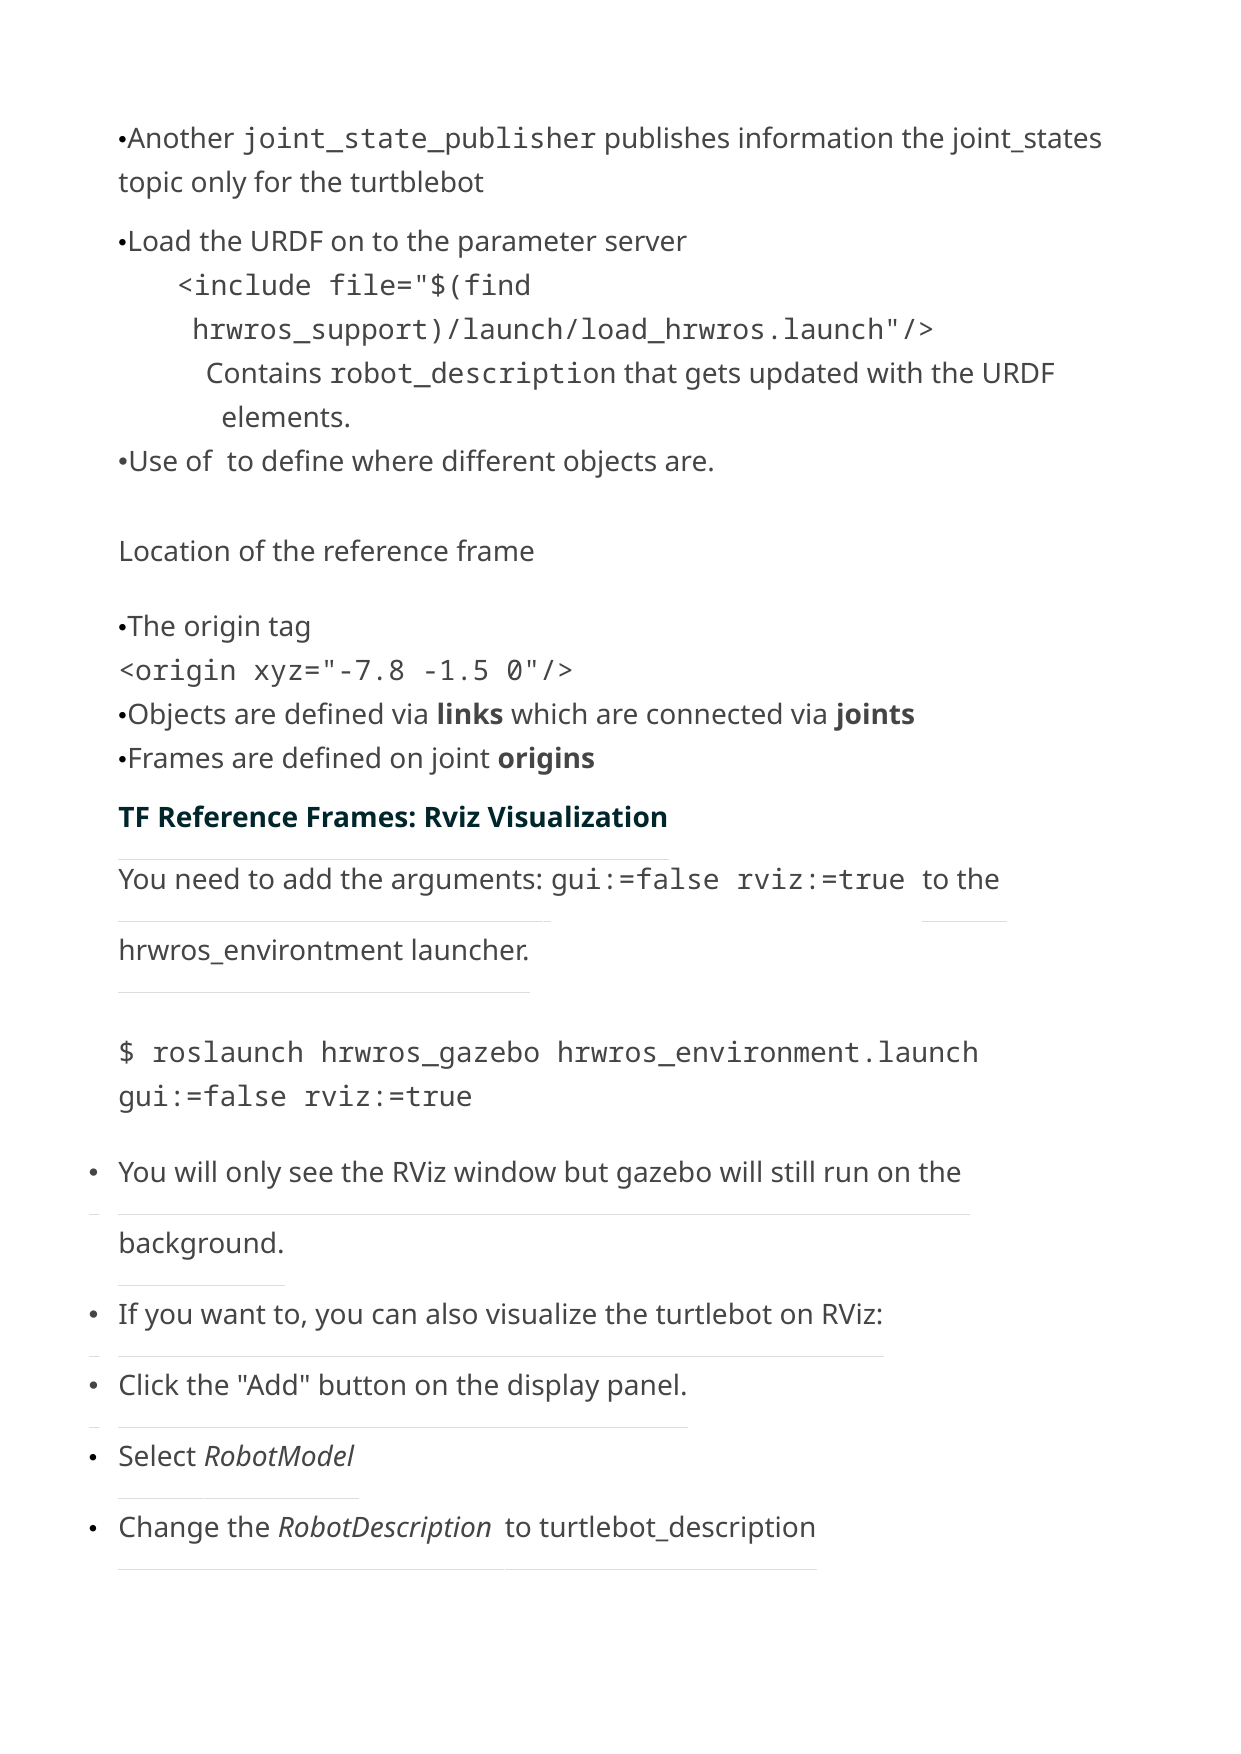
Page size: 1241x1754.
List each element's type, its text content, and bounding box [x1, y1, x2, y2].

list Contains robot_description that gets updated with the URDF elements. [118, 353, 1122, 435]
text Location of the reference frame [118, 531, 1122, 569]
list You will only see the RViz window but gazebo will still run on the background. [118, 1152, 1122, 1285]
list Frames are defined on joint origins [118, 738, 1122, 777]
list Objects are defined via links which are connected via joints [118, 694, 1122, 733]
list Use of to define where different objects are. [118, 441, 1122, 479]
text $ roslaunch hrwros_gazebo hrwros_environment.launch gui:=false rviz:=true [118, 1033, 1122, 1115]
list Click the "Add" button on the display panel. [118, 1365, 1122, 1427]
list Select RobotModel [118, 1437, 1122, 1498]
list The origin tag <origin xyz="-7.8 -1.5 0"/> [118, 606, 1122, 689]
list Change the RobotDescription to turtlebot_description [118, 1508, 1122, 1569]
list Another joint_state_publisher publishes information the joint_states topic only for the turtblebot [118, 118, 1122, 201]
text You need to add the arguments: gui:=false rviz:=true to the hrwros_environtment launcher. [118, 859, 1122, 992]
list If you want to, you can also visualize the turtlebot on RViz: [118, 1294, 1122, 1356]
list Load the URDF on to the parameter server <include file="$(find hrwros_support)/launch/load_hrwros.launch"/> [118, 221, 1122, 347]
subtitle TF Reference Frames: Rviz Visualization [118, 797, 1122, 859]
